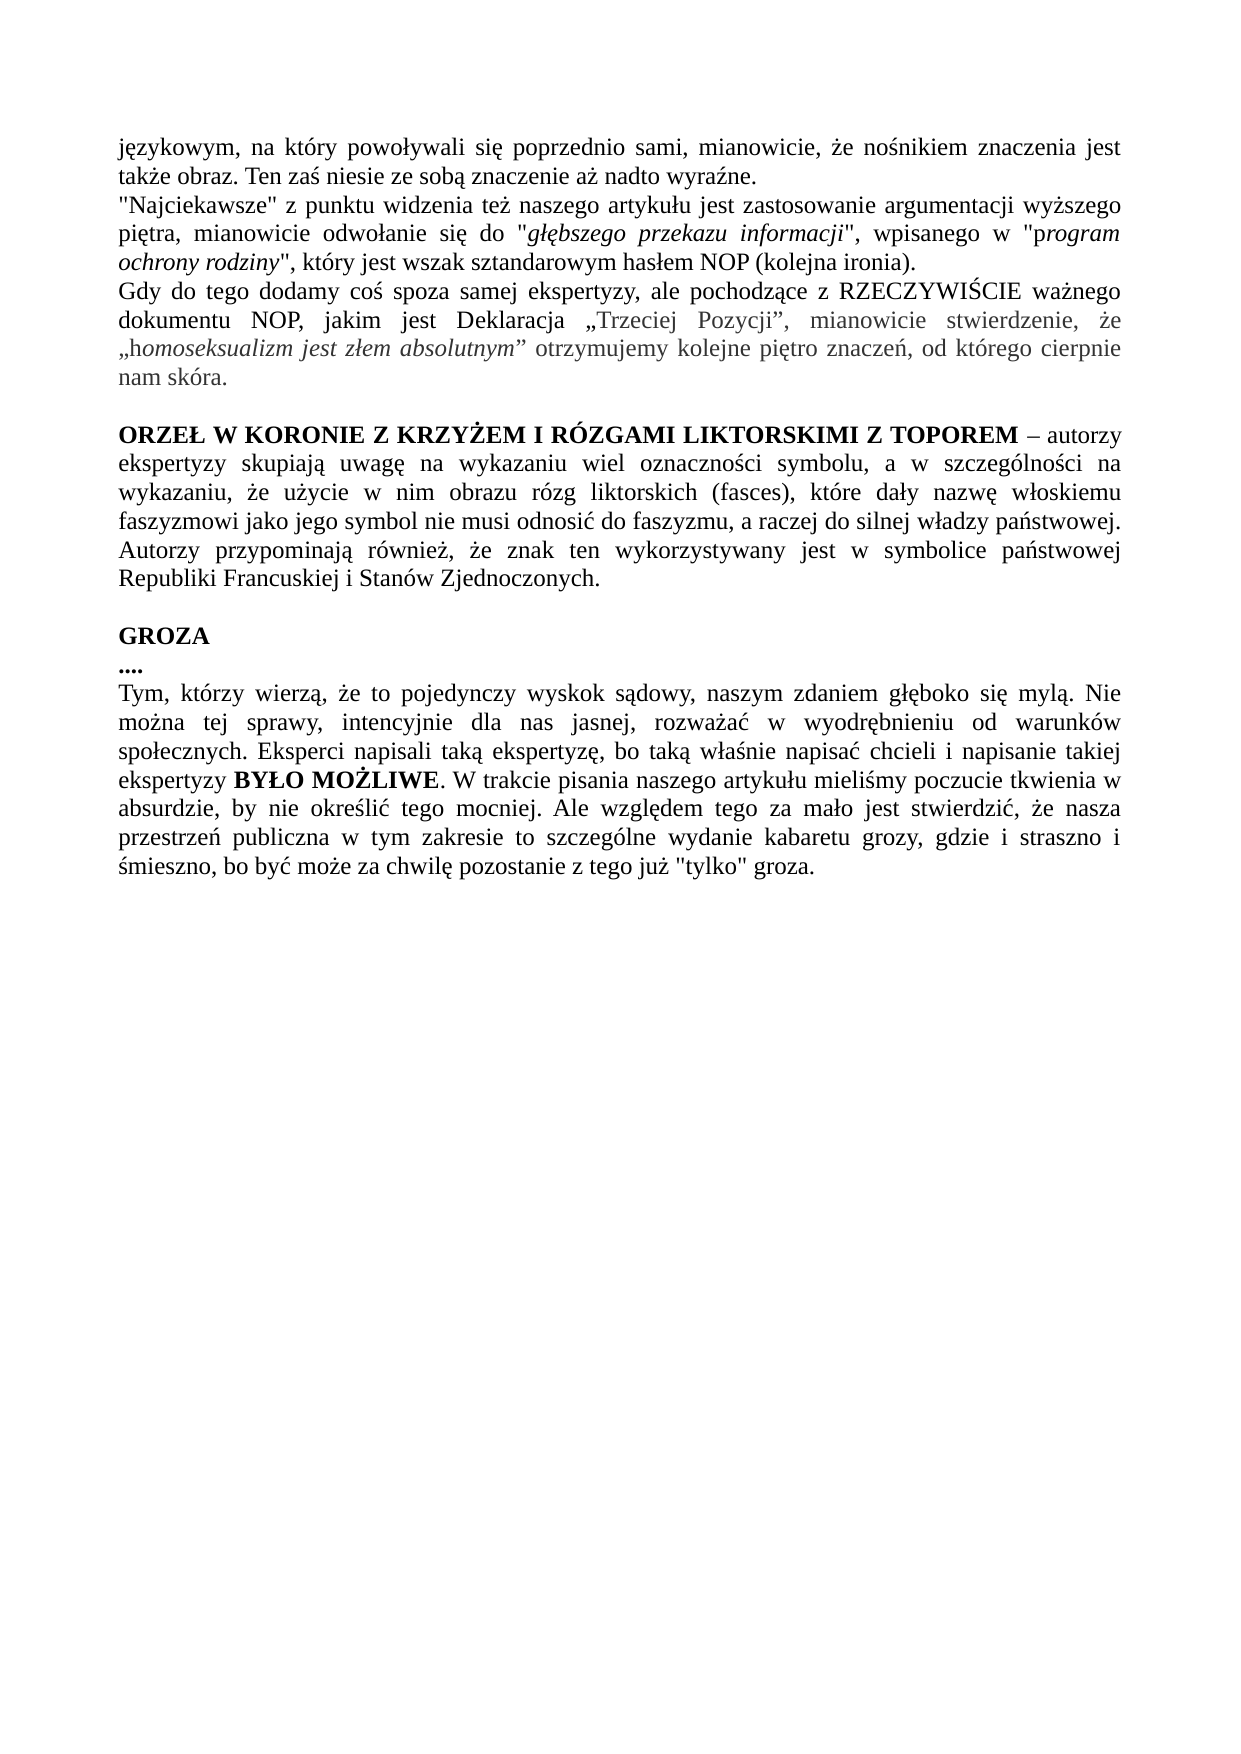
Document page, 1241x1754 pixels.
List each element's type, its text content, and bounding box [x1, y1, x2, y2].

text .... [118, 650, 1122, 678]
text ORZEŁ W KORONIE Z KRZYŻEM I RÓZGAMI LIKTORSKIMI Z TOPOREM – autorzy ekspertyzy skupiają uwagę na wykazaniu wiel oznaczności symbolu, a w szczególności na wykazaniu, że użycie w nim obrazu rózg liktorskich (fasces), które dały nazwę włoskiemu faszyzmowi jako jego symbol nie musi odnosić do faszyzmu, a raczej do silnej władzy państwowej. Autorzy przypominają również, że znak ten wykorzystywany jest w symbolice państwowej Republiki Francuskiej i Stanów Zjednoczonych. [118, 420, 1122, 592]
text "Najciekawsze" z punktu widzenia też naszego artykułu jest zastosowanie argumentacji wyższego piętra, mianowicie odwołanie się do "głębszego przekazu informacji", wpisanego w "program ochrony rodziny", który jest wszak sztandarowym hasłem NOP (kolejna ironia). [118, 190, 1122, 276]
text Gdy do tego dodamy coś spoza samej ekspertyzy, ale pochodzące z RZECZYWIŚCIE ważnego dokumentu NOP, jakim jest Deklaracja „Trzeciej Pozycji”, mianowicie stwierdzenie, że „homoseksualizm jest złem absolutnym” otrzymujemy kolejne piętro znaczeń, od którego cierpnie nam skóra. [118, 276, 1122, 391]
text Tym, którzy wierzą, że to pojedynczy wyskok sądowy, naszym zdaniem głęboko się mylą. Nie można tej sprawy, intencyjnie dla nas jasnej, rozważać w wyodrębnieniu od warunków społecznych. Eksperci napisali taką ekspertyzę, bo taką właśnie napisać chcieli i napisanie takiej ekspertyzy BYŁO MOŻLIWE. W trakcie pisania naszego artykułu mieliśmy poczucie tkwienia w absurdzie, by nie określić tego mocniej. Ale względem tego za mało jest stwierdzić, że nasza przestrzeń publiczna w tym zakresie to szczególne wydanie kabaretu grozy, gdzie i straszno i śmieszno, bo być może za chwilę pozostanie z tego już "tylko" groza. [118, 678, 1122, 880]
text GROZA [118, 621, 1122, 650]
text językowym, na który powoływali się poprzednio sami, mianowicie, że nośnikiem znaczenia jest także obraz. Ten zaś niesie ze sobą znaczenie aż nadto wyraźne. [118, 132, 1122, 190]
